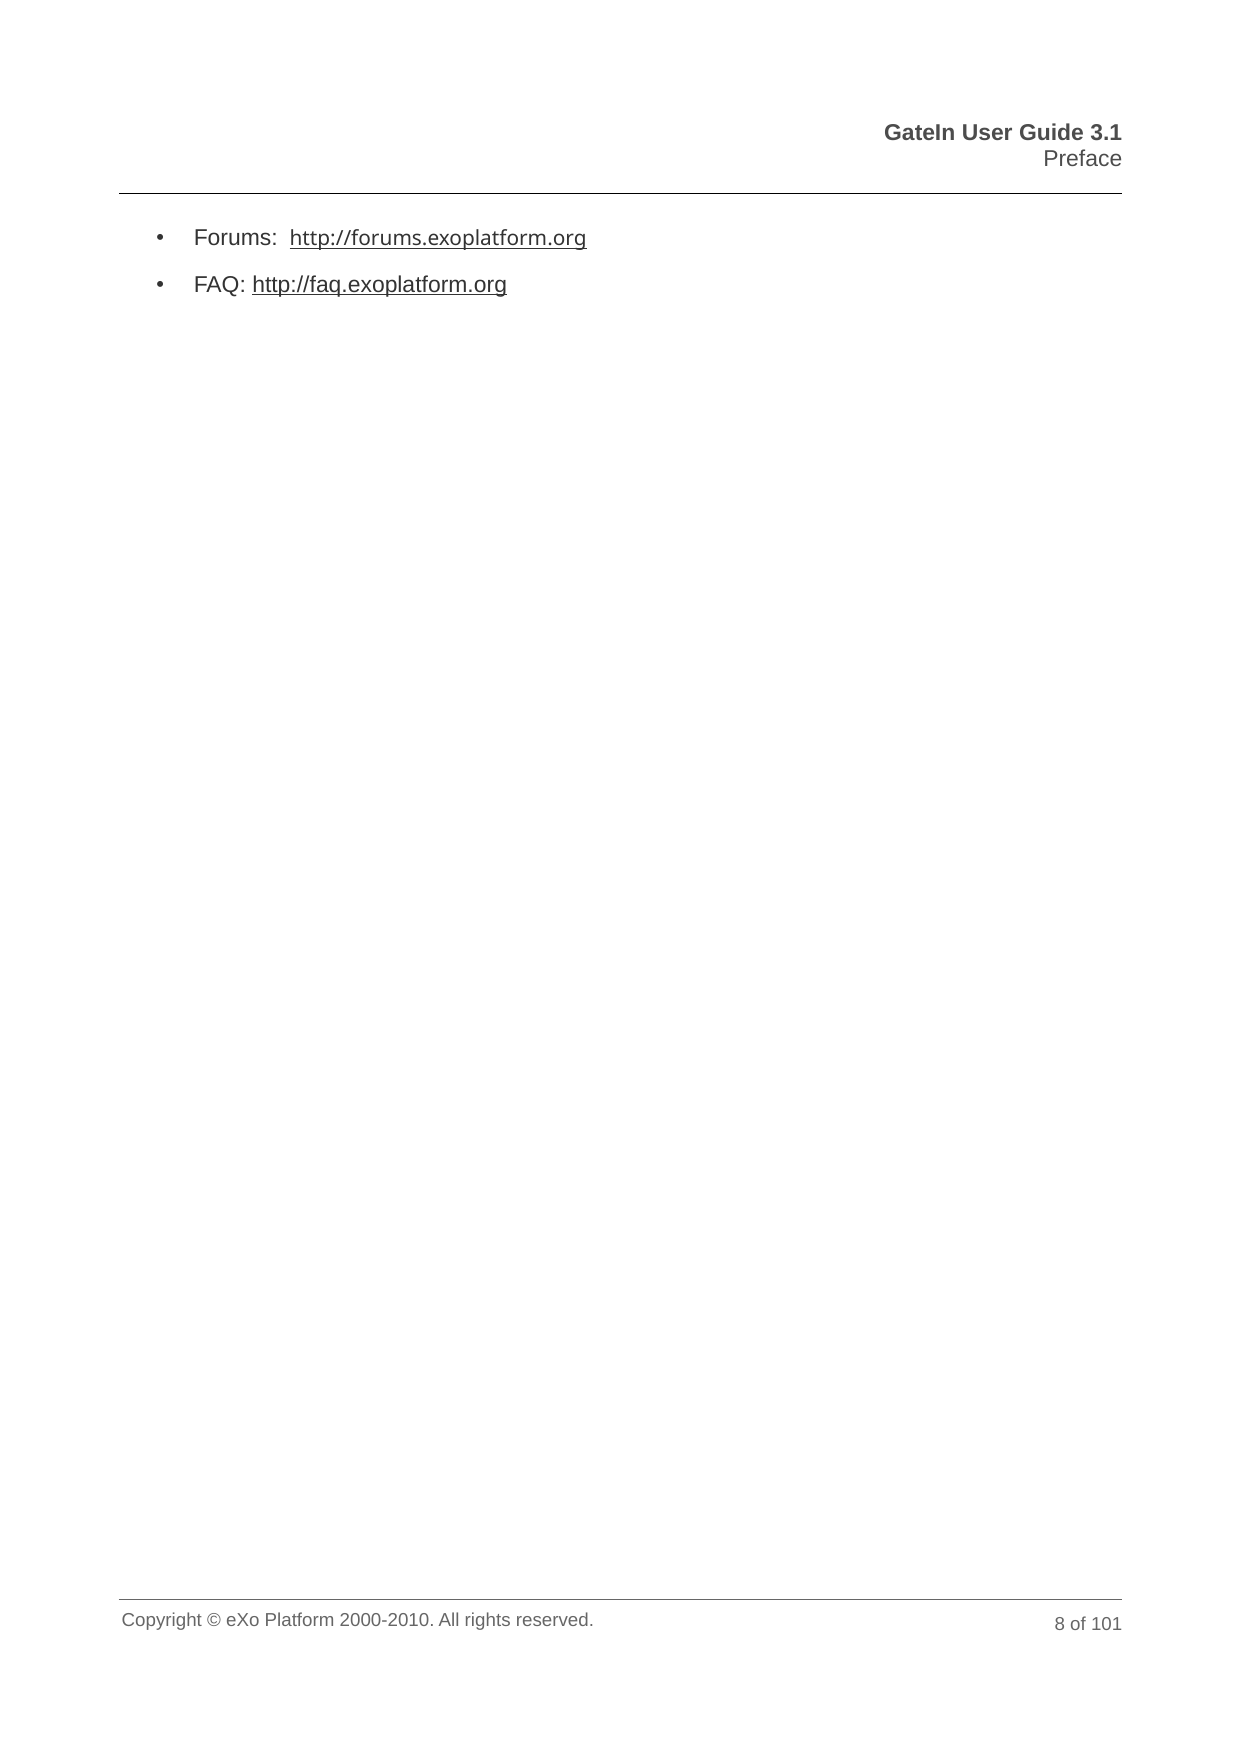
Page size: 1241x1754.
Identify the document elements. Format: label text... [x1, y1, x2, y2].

list Forums: http://forums.exoplatform.org [156, 223, 1122, 252]
list FAQ: http://faq.exoplatform.org [156, 271, 1122, 298]
